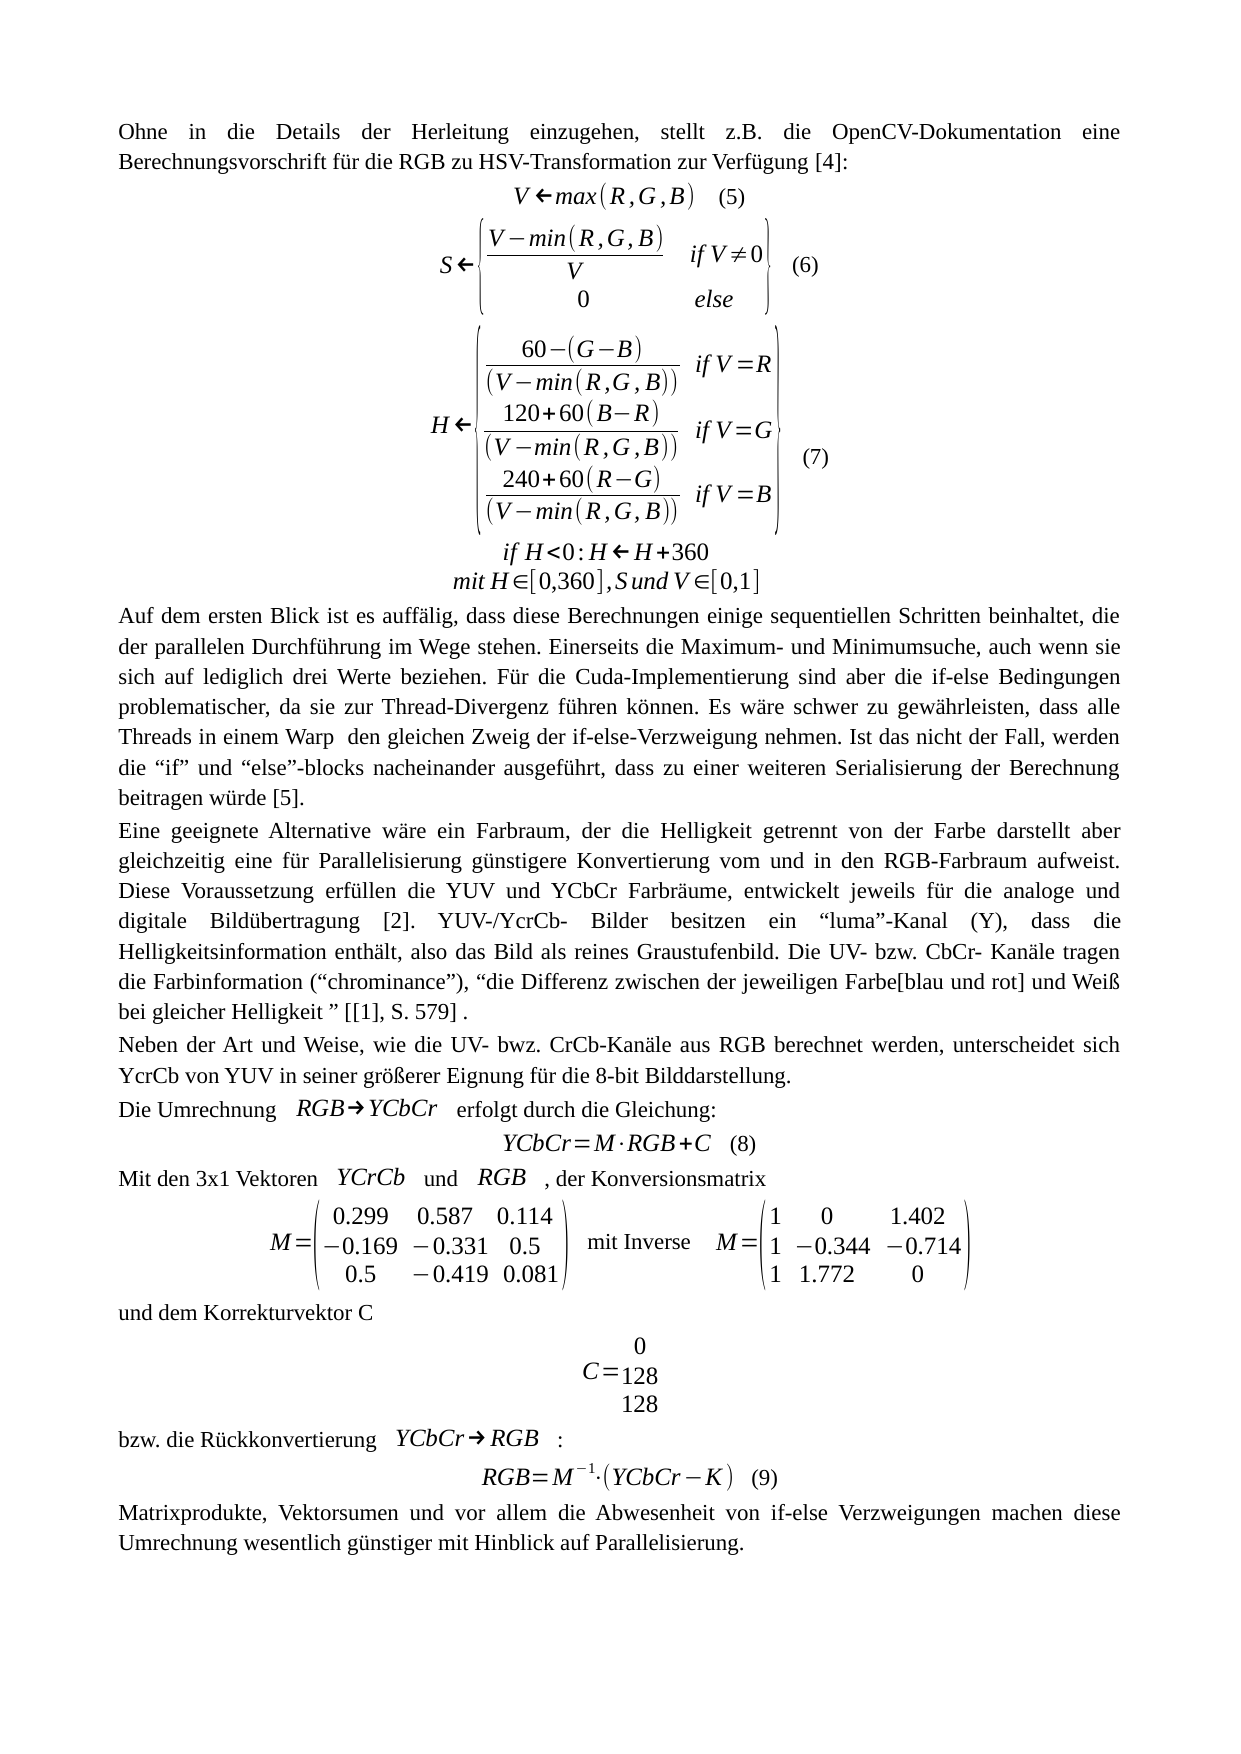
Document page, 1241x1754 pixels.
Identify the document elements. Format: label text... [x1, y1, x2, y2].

text und dem Korrekturvektor C [118, 1299, 1122, 1326]
text bzw. die Rückkonvertierung: [118, 1425, 1122, 1452]
text (7) [118, 324, 1122, 596]
text Auf dem ersten Blick ist es auffälig, dass diese Berechnungen einige sequentiellen Schritten beinhaltet, die der parallelen Durchführung im Wege stehen. Einerseits die Maximum- und Minimumsuche, auch wenn sie sich auf lediglich drei Werte beziehen. Für die Cuda-Implementierung sind aber die if-else Bedingungen problematischer, da sie zur Thread-Divergenz führen können. Es wäre schwer zu gewährleisten, dass alle Threads in einem Warp den gleichen Zweig der if-else-Verzweigung nehmen. Ist das nicht der Fall, werden die “if” und “else”-blocks nacheinander ausgeführt, dass zu einer weiteren Serialisierung der Berechnung beitragen würde [5]. [118, 602, 1122, 810]
text (9) [118, 1459, 1122, 1492]
text Die Umrechnungerfolgt durch die Gleichung: [118, 1095, 1122, 1122]
text mit Inverse [118, 1198, 1122, 1292]
text Mit den 3x1 Vektorenund, der Konversionsmatrix [118, 1164, 1122, 1191]
text Matrixprodukte, Vektorsumen und vor allem die Abwesenheit von if-else Verzweigungen machen diese Umrechnung wesentlich günstiger mit Hinblick auf Parallelisierung. [118, 1499, 1122, 1556]
text (6) [118, 218, 1122, 318]
text (5) [118, 182, 1122, 212]
text Eine geeignete Alternative wäre ein Farbraum, der die Helligkeit getrennt von der Farbe darstellt aber gleichzeitig eine für Parallelisierung günstigere Konvertierung vom und in den RGB-Farbraum aufweist. Diese Voraussetzung erfüllen die YUV und YCbCr Farbräume, entwickelt jeweils für die analoge und digitale Bildübertragung [2]. YUV-/YcrCb- Bilder besitzen ein “luma”-Kanal (Y), dass die Helligkeitsinformation enthält, also das Bild als reines Graustufenbild. Die UV- bzw. CbCr- Kanäle tragen die Farbinformation (“chrominance”), “die Differenz zwischen der jeweiligen Farbe[blau und rot] und Weiß bei gleicher Helligkeit ” [[1], S. 579] . [118, 817, 1122, 1024]
text Neben der Art und Weise, wie die UV- bwz. CrCb-Kanäle aus RGB berechnet werden, unterscheidet sich YcrCb von YUV in seiner größerer Eignung für die 8-bit Bilddarstellung. [118, 1031, 1122, 1088]
text Ohne in die Details der Herleitung einzugehen, stellt z.B. die OpenCV-Dokumentation eine Berechnungsvorschrift für die RGB zu HSV-Transformation zur Verfügung [4]: [118, 118, 1122, 175]
text (8) [118, 1129, 1122, 1157]
